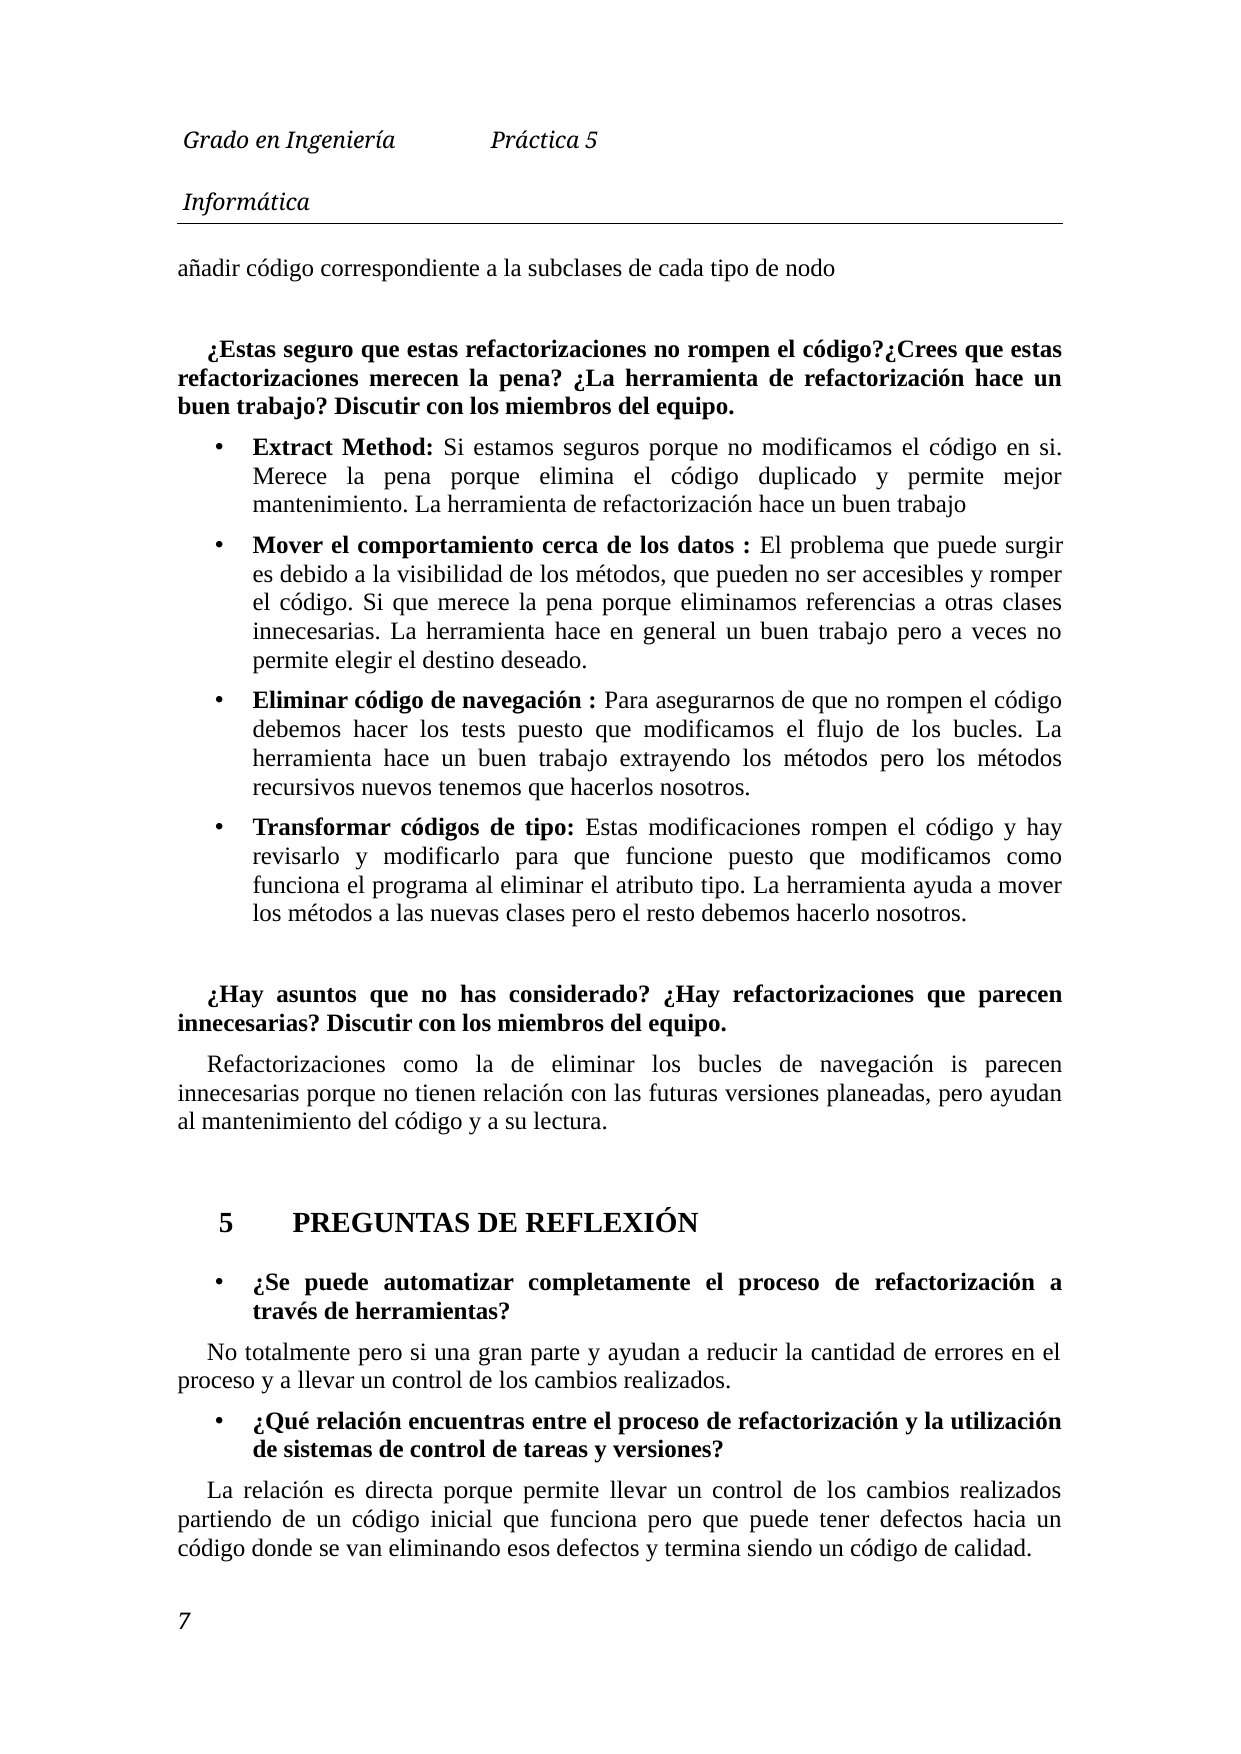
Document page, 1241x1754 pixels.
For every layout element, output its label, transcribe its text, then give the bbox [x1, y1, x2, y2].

text Refactorizaciones como la de eliminar los bucles de navegación is parecen innecesarias porque no tienen relación con las futuras versiones planeadas, pero ayudan al mantenimiento del código y a su lectura. [177, 1049, 1063, 1135]
text ¿Hay asuntos que no has considerado? ¿Hay refactorizaciones que parecen innecesarias? Discutir con los miembros del equipo. [177, 979, 1063, 1037]
list Extract Method: Si estamos seguros porque no modificamos el código en si. Merece la pena porque elimina el código duplicado y permite mejor mantenimiento. La herramienta de refactorización hace un buen trabajo [215, 432, 1063, 518]
text ¿Estas seguro que estas refactorizaciones no rompen el código?¿Crees que estas refactorizaciones merecen la pena? ¿La herramienta de refactorización hace un buen trabajo? Discutir con los miembros del equipo. [177, 334, 1063, 420]
text No totalmente pero si una gran parte y ayudan a reducir la cantidad de errores en el proceso y a llevar un control de los cambios realizados. [177, 1337, 1063, 1394]
list Mover el comportamiento cerca de los datos : El problema que puede surgir es debido a la visibilidad de los métodos, que pueden no ser accesibles y romper el código. Si que merece la pena porque eliminamos referencias a otras clases innecesarias. La herramienta hace en general un buen trabajo pero a veces no permite elegir el destino deseado. [215, 530, 1063, 674]
subtitle Preguntas de reflexión [218, 1205, 1063, 1239]
text añadir código correspondiente a la subclases de cada tipo de nodo [177, 253, 1063, 282]
text La relación es directa porque permite llevar un control de los cambios realizados partiendo de un código inicial que funciona pero que puede tener defectos hacia un código donde se van eliminando esos defectos y termina siendo un código de calidad. [177, 1475, 1063, 1561]
list Eliminar código de navegación : Para asegurarnos de que no rompen el código debemos hacer los tests puesto que modificamos el flujo de los bucles. La herramienta hace un buen trabajo extrayendo los métodos pero los métodos recursivos nuevos tenemos que hacerlos nosotros. [215, 686, 1063, 801]
list ¿Qué relación encuentras entre el proceso de refactorización y la utilización de sistemas de control de tareas y versiones? [215, 1406, 1063, 1463]
list ¿Se puede automatizar completamente el proceso de refactorización a través de herramientas? [215, 1267, 1063, 1325]
list Transformar códigos de tipo: Estas modificaciones rompen el código y hay revisarlo y modificarlo para que funcione puesto que modificamos como funciona el programa al eliminar el atributo tipo. La herramienta ayuda a mover los métodos a las nuevas clases pero el resto debemos hacerlo nosotros. [215, 812, 1063, 927]
